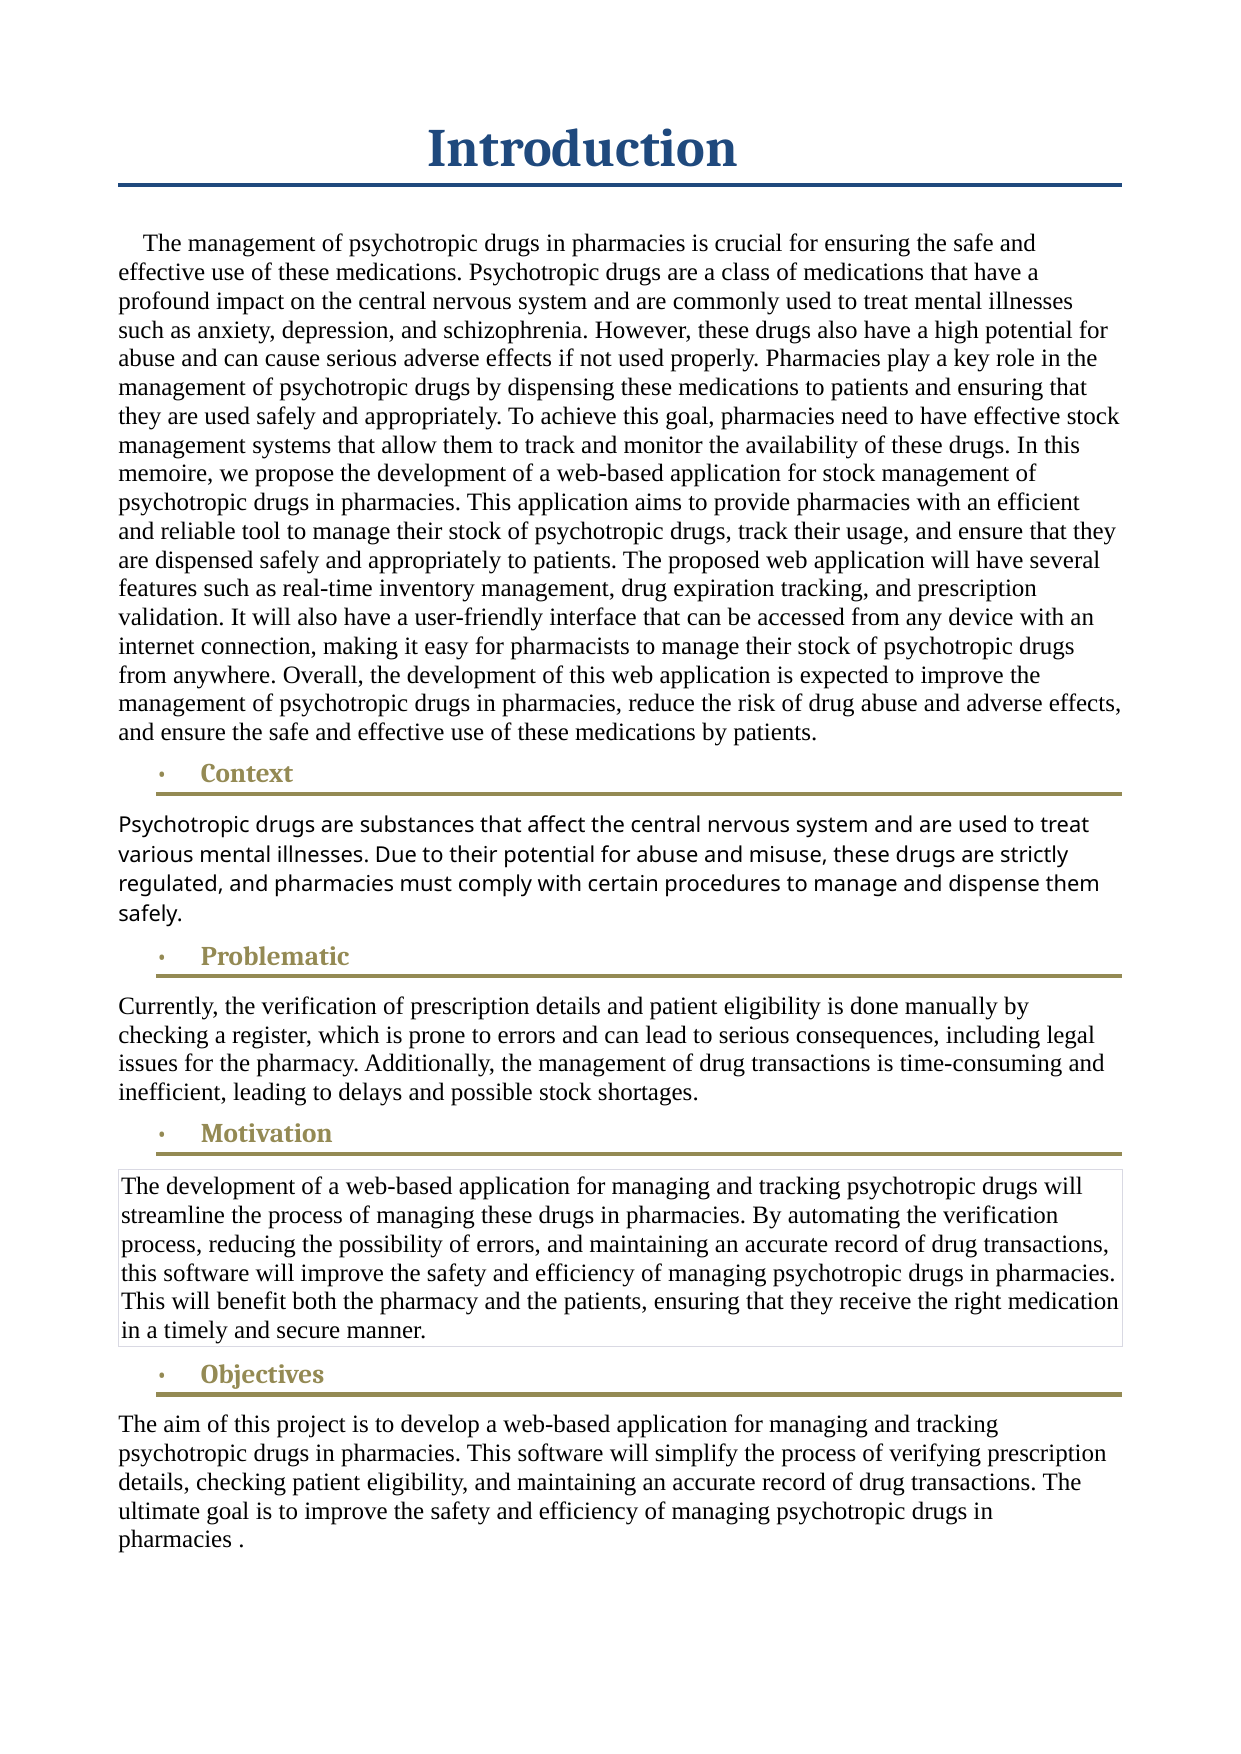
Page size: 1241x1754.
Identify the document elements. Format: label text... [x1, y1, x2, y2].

text Currently, the verification of prescription details and patient eligibility is done manually by checking a register, which is prone to errors and can lead to serious consequences, including legal issues for the pharmacy. Additionally, the management of drug transactions is time-consuming and inefficient, leading to delays and possible stock shortages. [118, 991, 1122, 1106]
subtitle Motivation [156, 1118, 1122, 1152]
text The aim of this project is to develop a web-based application for managing and tracking psychotropic drugs in pharmacies. This software will simplify the process of verifying prescription details, checking patient eligibility, and maintaining an accurate record of drug transactions. The ultimate goal is to improve the safety and efficiency of managing psychotropic drugs in pharmacies . [118, 1409, 1122, 1553]
subtitle Context [156, 758, 1122, 792]
subtitle Problematic [156, 941, 1122, 974]
subtitle Introduction [118, 118, 1122, 183]
text Psychotropic drugs are substances that affect the central nervous system and are used to treat various mental illnesses. Due to their potential for abuse and misuse, these drugs are strictly regulated, and pharmacies must comply with certain procedures to manage and dispense them safely. [118, 809, 1122, 928]
text The development of a web-based application for managing and tracking psychotropic drugs will streamline the process of managing these drugs in pharmacies. By automating the verification process, reducing the possibility of errors, and maintaining an accurate record of drug transactions, this software will improve the safety and efficiency of managing psychotropic drugs in pharmacies. This will benefit both the pharmacy and the patients, ensuring that they receive the right medication in a timely and secure manner. [119, 1170, 1122, 1346]
subtitle Objectives [156, 1359, 1122, 1392]
text The management of psychotropic drugs in pharmacies is crucial for ensuring the safe and effective use of these medications. Psychotropic drugs are a class of medications that have a profound impact on the central nervous system and are commonly used to treat mental illnesses such as anxiety, depression, and schizophrenia. However, these drugs also have a high potential for abuse and can cause serious adverse effects if not used properly. Pharmacies play a key role in the management of psychotropic drugs by dispensing these medications to patients and ensuring that they are used safely and appropriately. To achieve this goal, pharmacies need to have effective stock management systems that allow them to track and monitor the availability of these drugs. In this memoire, we propose the development of a web-based application for stock management of psychotropic drugs in pharmacies. This application aims to provide pharmacies with an efficient and reliable tool to manage their stock of psychotropic drugs, track their usage, and ensure that they are dispensed safely and appropriately to patients. The proposed web application will have several features such as real-time inventory management, drug expiration tracking, and prescription validation. It will also have a user-friendly interface that can be accessed from any device with an internet connection, making it easy for pharmacists to manage their stock of psychotropic drugs from anywhere. Overall, the development of this web application is expected to improve the management of psychotropic drugs in pharmacies, reduce the risk of drug abuse and adverse effects, and ensure the safe and effective use of these medications by patients. [118, 228, 1122, 746]
